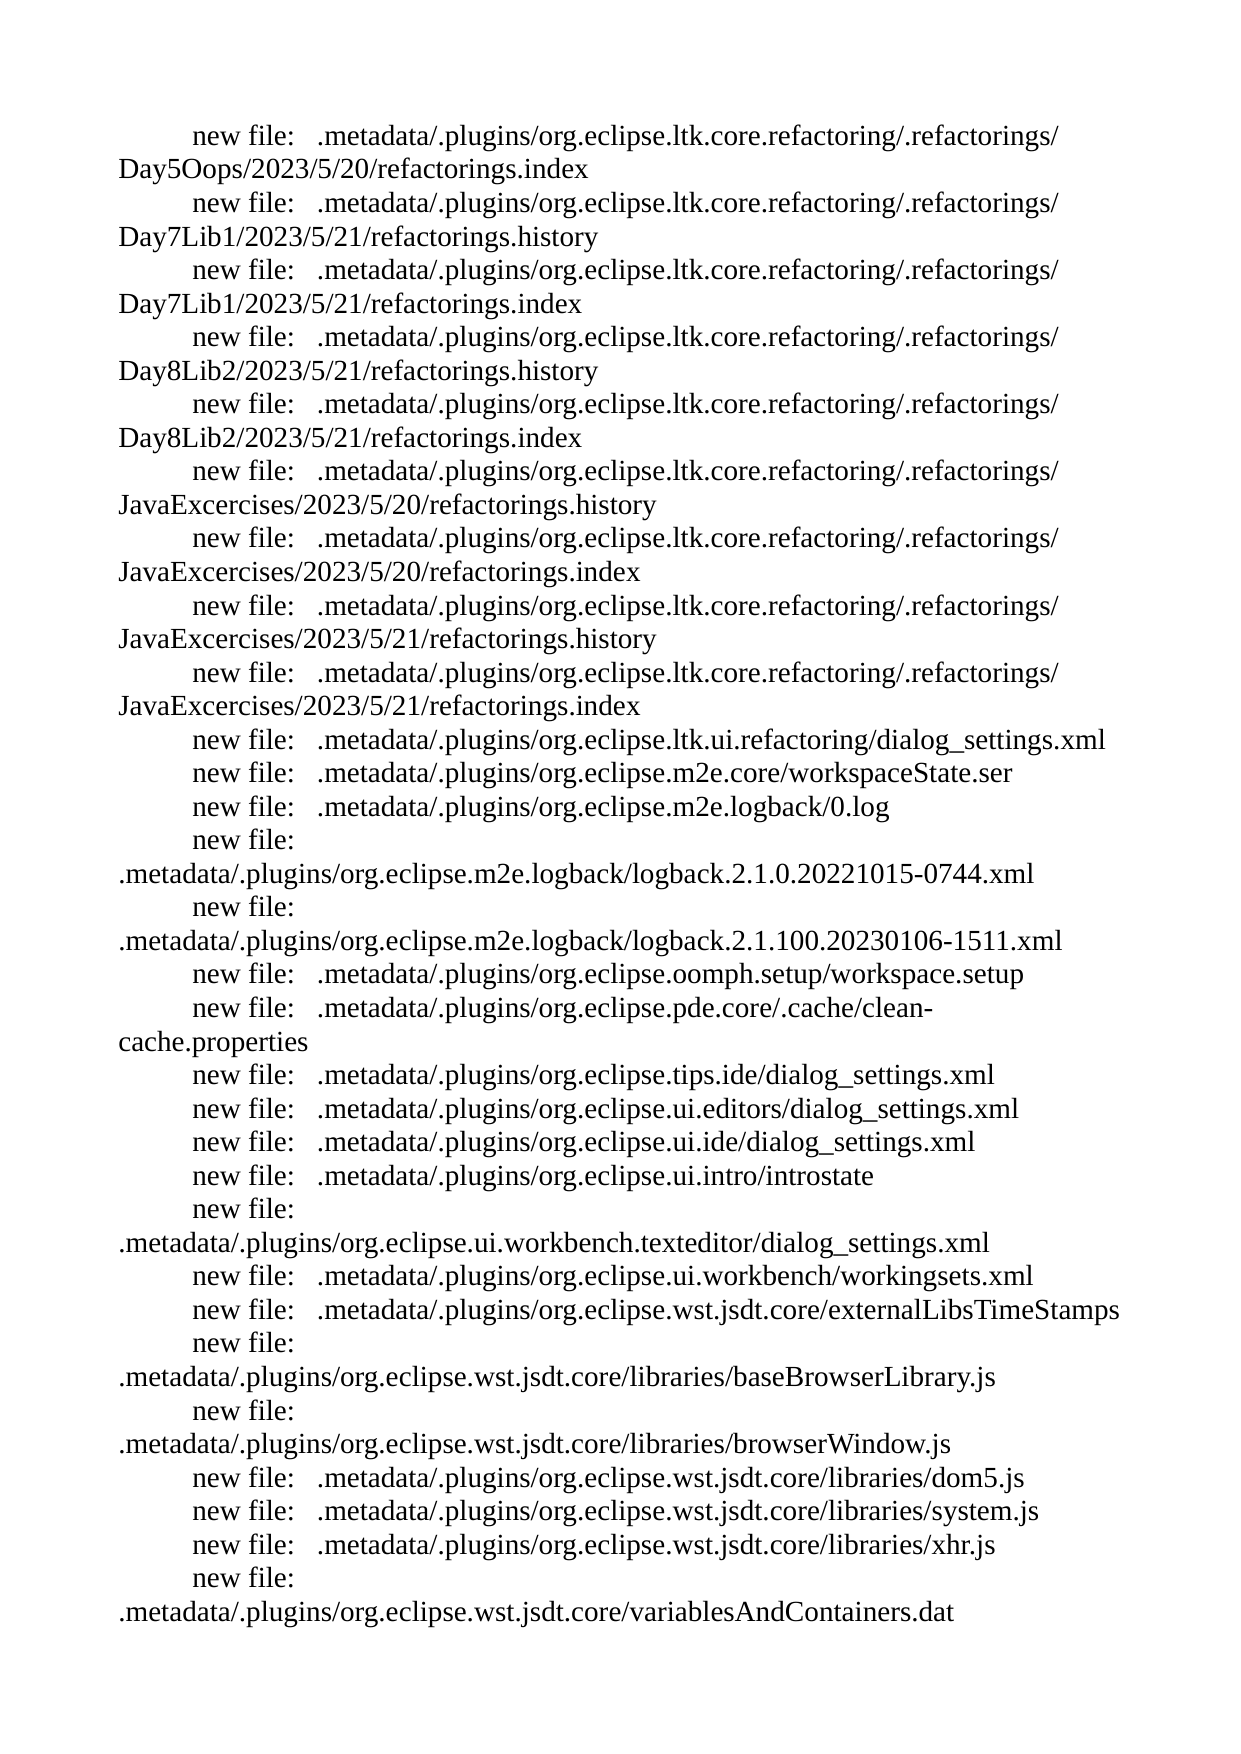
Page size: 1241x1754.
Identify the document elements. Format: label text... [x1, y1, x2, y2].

text new file: .metadata/.plugins/org.eclipse.pde.core/.cache/clean-cache.properties [118, 990, 1122, 1057]
text new file: .metadata/.plugins/org.eclipse.ltk.core.refactoring/.refactorings/JavaExcercises/2023/5/21/refactorings.index [118, 655, 1122, 722]
text new file: .metadata/.plugins/org.eclipse.wst.jsdt.core/libraries/dom5.js [118, 1460, 1122, 1493]
text new file: .metadata/.plugins/org.eclipse.wst.jsdt.core/libraries/browserWindow.js [118, 1393, 1122, 1460]
text new file: .metadata/.plugins/org.eclipse.oomph.setup/workspace.setup [118, 957, 1122, 990]
text new file: .metadata/.plugins/org.eclipse.wst.jsdt.core/variablesAndContainers.dat [118, 1560, 1122, 1627]
text new file: .metadata/.plugins/org.eclipse.ui.workbench/workingsets.xml [118, 1258, 1122, 1292]
text new file: .metadata/.plugins/org.eclipse.ltk.core.refactoring/.refactorings/Day5Oops/2023/5/20/refactorings.index [118, 118, 1122, 185]
text new file: .metadata/.plugins/org.eclipse.ltk.core.refactoring/.refactorings/JavaExcercises/2023/5/20/refactorings.history [118, 453, 1122, 521]
text new file: .metadata/.plugins/org.eclipse.wst.jsdt.core/externalLibsTimeStamps [118, 1292, 1122, 1326]
text new file: .metadata/.plugins/org.eclipse.m2e.logback/0.log [118, 789, 1122, 822]
text new file: .metadata/.plugins/org.eclipse.m2e.core/workspaceState.ser [118, 755, 1122, 789]
text new file: .metadata/.plugins/org.eclipse.m2e.logback/logback.2.1.0.20221015-0744.xml [118, 822, 1122, 889]
text new file: .metadata/.plugins/org.eclipse.m2e.logback/logback.2.1.100.20230106-1511.xml [118, 889, 1122, 957]
text new file: .metadata/.plugins/org.eclipse.ltk.ui.refactoring/dialog_settings.xml [118, 722, 1122, 755]
text new file: .metadata/.plugins/org.eclipse.ltk.core.refactoring/.refactorings/Day7Lib1/2023/5/21/refactorings.index [118, 252, 1122, 319]
text new file: .metadata/.plugins/org.eclipse.ltk.core.refactoring/.refactorings/Day8Lib2/2023/5/21/refactorings.index [118, 386, 1122, 453]
text new file: .metadata/.plugins/org.eclipse.wst.jsdt.core/libraries/baseBrowserLibrary.js [118, 1326, 1122, 1393]
text new file: .metadata/.plugins/org.eclipse.ui.intro/introstate [118, 1158, 1122, 1191]
text new file: .metadata/.plugins/org.eclipse.ui.editors/dialog_settings.xml [118, 1091, 1122, 1124]
text new file: .metadata/.plugins/org.eclipse.wst.jsdt.core/libraries/xhr.js [118, 1527, 1122, 1560]
text new file: .metadata/.plugins/org.eclipse.wst.jsdt.core/libraries/system.js [118, 1493, 1122, 1527]
text new file: .metadata/.plugins/org.eclipse.ltk.core.refactoring/.refactorings/JavaExcercises/2023/5/21/refactorings.history [118, 588, 1122, 655]
text new file: .metadata/.plugins/org.eclipse.tips.ide/dialog_settings.xml [118, 1057, 1122, 1091]
text new file: .metadata/.plugins/org.eclipse.ltk.core.refactoring/.refactorings/Day8Lib2/2023/5/21/refactorings.history [118, 319, 1122, 386]
text new file: .metadata/.plugins/org.eclipse.ltk.core.refactoring/.refactorings/Day7Lib1/2023/5/21/refactorings.history [118, 185, 1122, 252]
text new file: .metadata/.plugins/org.eclipse.ltk.core.refactoring/.refactorings/JavaExcercises/2023/5/20/refactorings.index [118, 521, 1122, 588]
text new file: .metadata/.plugins/org.eclipse.ui.workbench.texteditor/dialog_settings.xml [118, 1191, 1122, 1258]
text new file: .metadata/.plugins/org.eclipse.ui.ide/dialog_settings.xml [118, 1124, 1122, 1158]
